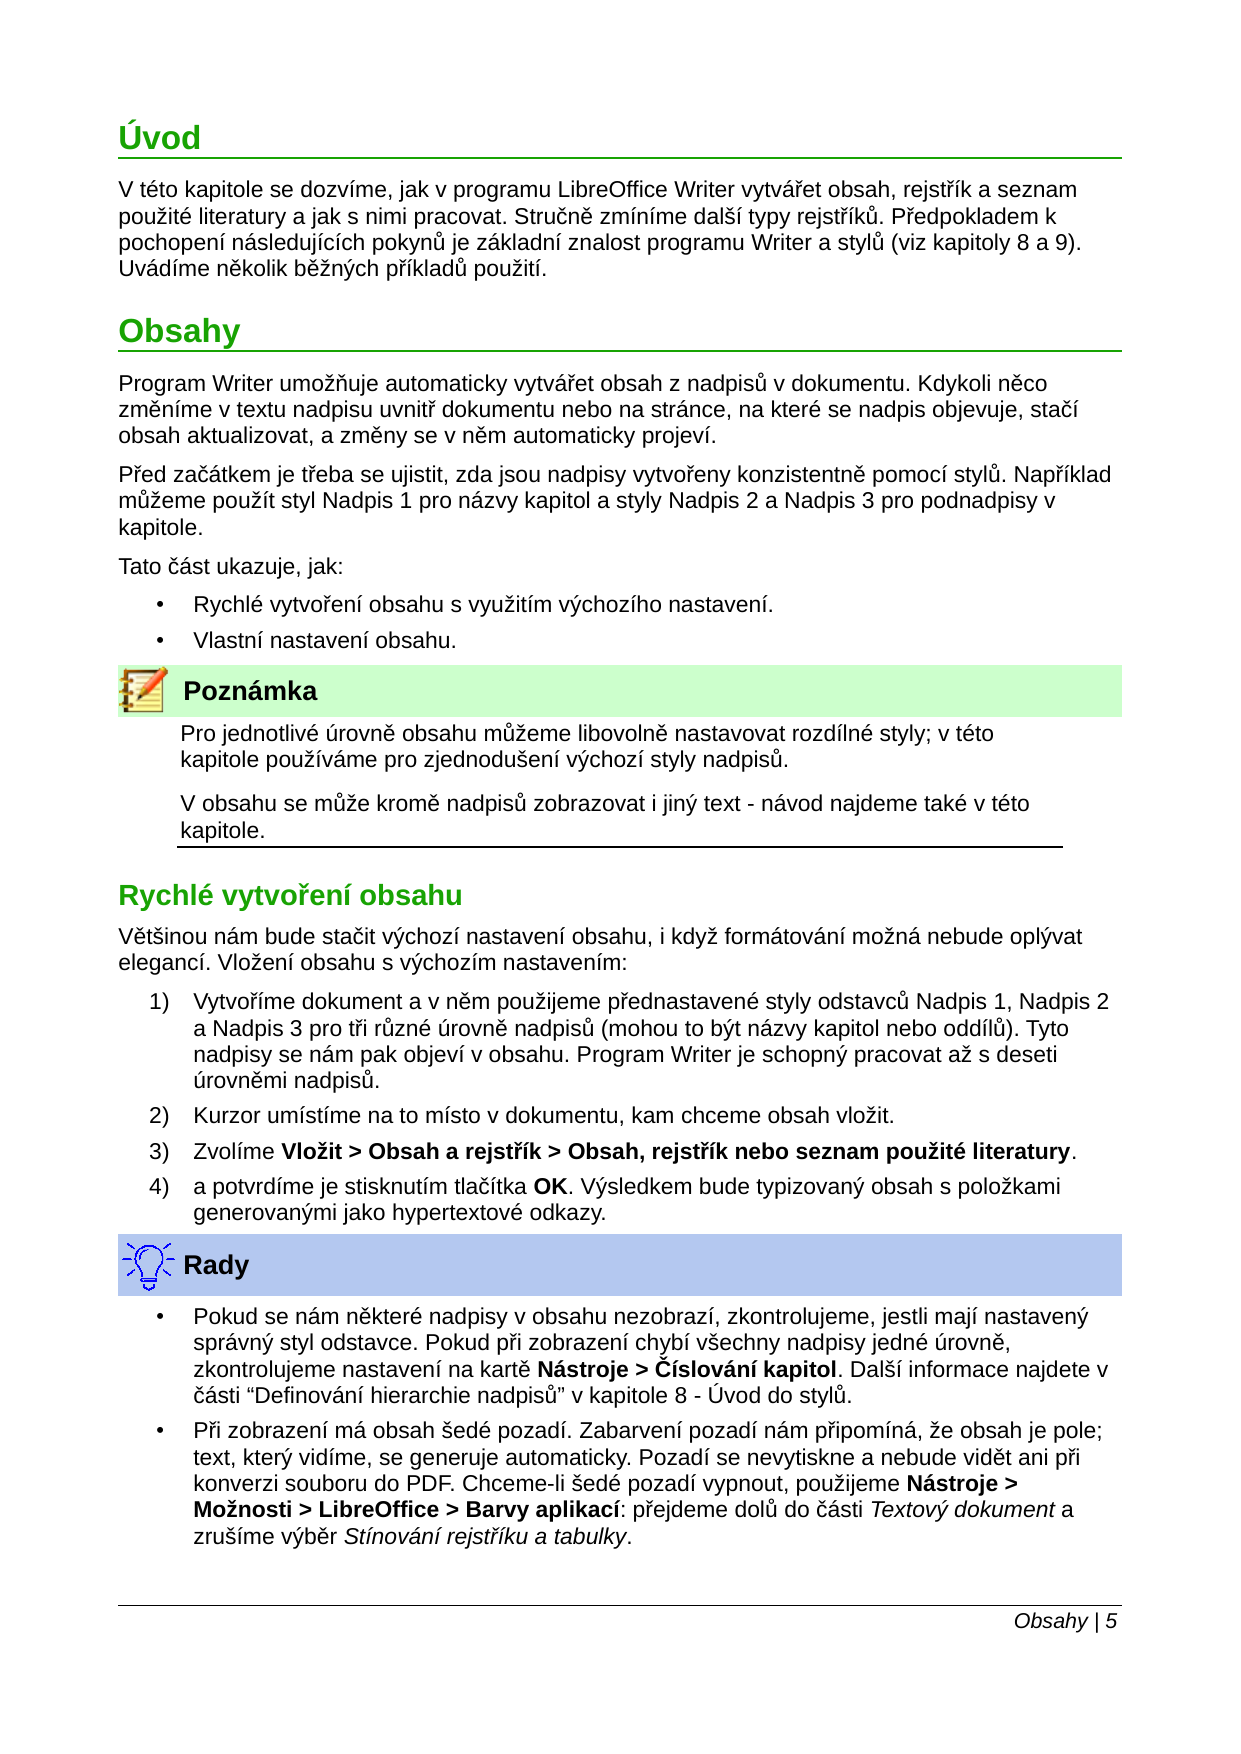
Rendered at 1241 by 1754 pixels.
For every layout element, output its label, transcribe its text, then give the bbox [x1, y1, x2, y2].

subtitle Úvod [118, 118, 1122, 157]
subtitle Rady [118, 1234, 1122, 1296]
list Zvolíme Vložit > Obsah a rejstřík > Obsah, rejstřík nebo seznam použité literatury. [169, 1138, 1122, 1164]
picture [119, 665, 170, 716]
list Vlastní nastavení obsahu. [156, 627, 1122, 653]
list Při zobrazení má obsah šedé pozadí. Zabarvení pozadí nám připomíná, že obsah je pole; text, který vidíme, se generuje automaticky. Pozadí se nevytiskne a nebude vidět ani při konverzi souboru do PDF. Chceme-li šedé pozadí vypnout, použijeme Nástroje > Možnosti > LibreOffice > Barvy aplikací: přejdeme dolů do části Textový dokument a zrušíme výběr Stínování rejstříku a tabulky. [156, 1417, 1122, 1549]
text Před začátkem je třeba se ujistit, zda jsou nadpisy vytvořeny konzistentně pomocí stylů. Například můžeme použít styl Nadpis 1 pro názvy kapitol a styly Nadpis 2 a Nadpis 3 pro podnadpisy v kapitole. [118, 461, 1122, 540]
text Program Writer umožňuje automaticky vytvářet obsah z nadpisů v dokumentu. Kdykoli něco změníme v textu nadpisu uvnitř dokumentu nebo na stránce, na které se nadpis objevuje, stačí obsah aktualizovat, a změny se v něm automaticky projeví. [118, 369, 1122, 448]
subtitle Rychlé vytvoření obsahu [118, 878, 1122, 911]
list Tato část ukazuje, jak: [118, 553, 1122, 579]
picture [119, 1235, 179, 1295]
list Kurzor umístíme na to místo v dokumentu, kam chceme obsah vložit. [169, 1102, 1122, 1129]
list Pokud se nám některé nadpisy v obsahu nezobrazí, zkontrolujeme, jestli mají nastavený správný styl odstavce. Pokud při zobrazení chybí všechny nadpisy jedné úrovně, zkontrolujeme nastavení na kartě Nástroje > Číslování kapitol. Další informace najdete v části “Definování hierarchie nadpisů” v kapitole 8 - Úvod do stylů. [156, 1303, 1122, 1408]
text Pro jednotlivé úrovně obsahu můžeme libovolně nastavovat rozdílné styly; v této kapitole používáme pro zjednodušení výchozí styly nadpisů. [177, 717, 1063, 773]
subtitle Poznámka [118, 665, 1122, 717]
text V této kapitole se dozvíme, jak v programu LibreOffice Writer vytvářet obsah, rejstřík a seznam použité literatury a jak s nimi pracovat. Stručně zmíníme další typy rejstříků. Předpokladem k pochopení následujících pokynů je základní znalost programu Writer a stylů (viz kapitoly 8 a 9). Uvádíme několik běžných příkladů použití. [118, 176, 1122, 282]
list Vytvoříme dokument a v něm použijeme přednastavené styly odstavců Nadpis 1, Nadpis 2 a Nadpis 3 pro tři různé úrovně nadpisů (mohou to být názvy kapitol nebo oddílů). Tyto nadpisy se nám pak objeví v obsahu. Program Writer je schopný pracovat až s deseti úrovněmi nadpisů. [169, 988, 1122, 1093]
list Rychlé vytvoření obsahu s využitím výchozího nastavení. [156, 591, 1122, 618]
list Většinou nám bude stačit výchozí nastavení obsahu, i když formátování možná nebude oplývat elegancí. Vložení obsahu s výchozím nastavením: [118, 923, 1122, 976]
subtitle Obsahy [118, 311, 1122, 350]
list a potvrdíme je stisknutím tlačítka OK. Výsledkem bude typizovaný obsah s položkami generovanými jako hypertextové odkazy. [169, 1173, 1122, 1226]
text V obsahu se může kromě nadpisů zobrazovat i jiný text - návod najdeme také v této kapitole. [177, 787, 1063, 846]
